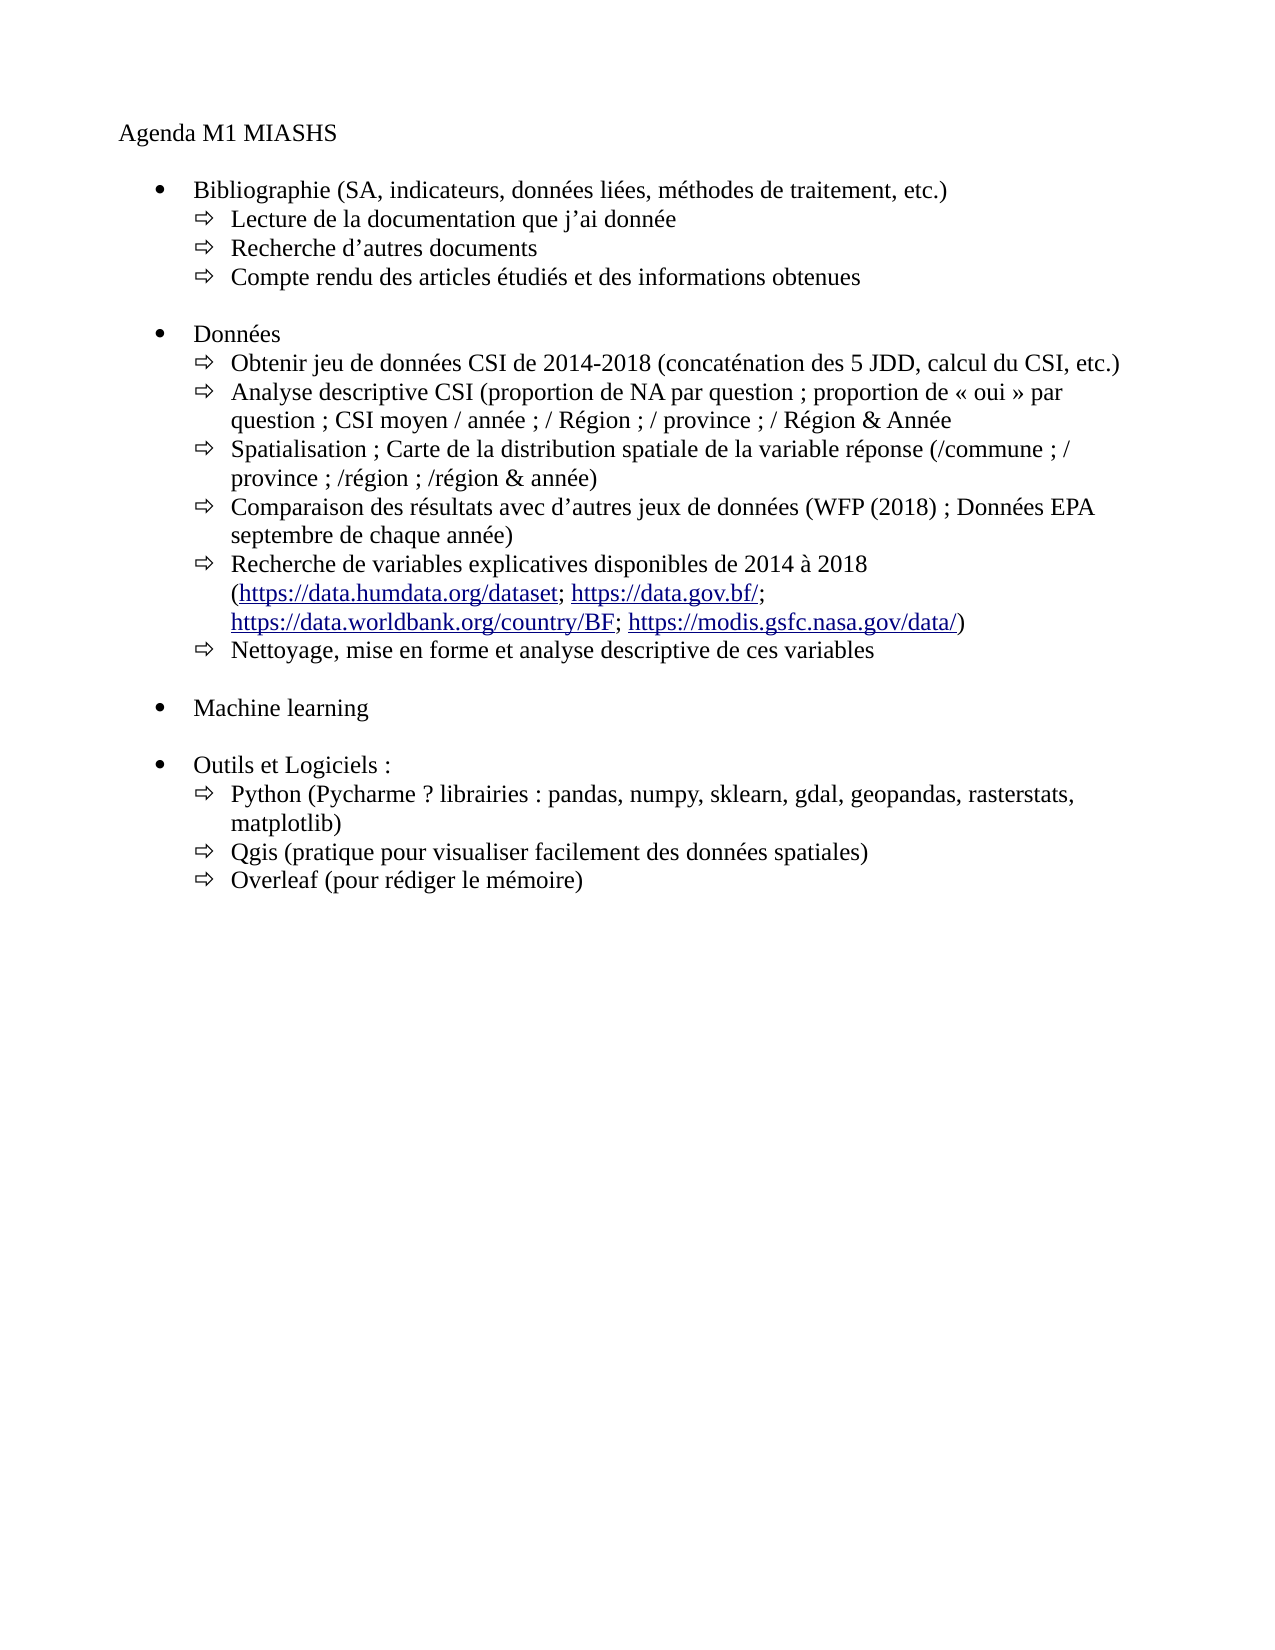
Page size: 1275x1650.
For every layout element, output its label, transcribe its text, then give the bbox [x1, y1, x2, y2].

list Qgis (pratique pour visualiser facilement des données spatiales) [193, 837, 1157, 866]
list Overleaf (pour rédiger le mémoire) [193, 866, 1157, 894]
list Bibliographie (SA, indicateurs, données liées, méthodes de traitement, etc.) [156, 176, 1157, 204]
list Nettoyage, mise en forme et analyse descriptive de ces variables [193, 636, 1157, 664]
text Agenda M1 MIASHS [118, 118, 1157, 147]
list Outils et Logiciels : [156, 751, 1157, 779]
list Compte rendu des articles étudiés et des informations obtenues [193, 262, 1157, 291]
list Spatialisation ; Carte de la distribution spatiale de la variable réponse (/commune ; / province ; /région ; /région & année) [193, 434, 1157, 492]
list Données [156, 319, 1157, 348]
list Comparaison des résultats avec d’autres jeux de données (WFP (2018) ; Données EPA septembre de chaque année) [193, 492, 1157, 549]
list Lecture de la documentation que j’ai donnée [193, 204, 1157, 233]
list Analyse descriptive CSI (proportion de NA par question ; proportion de « oui » par question ; CSI moyen / année ; / Région ; / province ; / Région & Année [193, 377, 1157, 434]
list Obtenir jeu de données CSI de 2014-2018 (concaténation des 5 JDD, calcul du CSI, etc.) [193, 348, 1157, 377]
list Machine learning [156, 693, 1157, 722]
list Recherche d’autres documents [193, 233, 1157, 262]
list Recherche de variables explicatives disponibles de 2014 à 2018 (https://data.humdata.org/dataset; https://data.gov.bf/; https://data.worldbank.org/country/BF; https://modis.gsfc.nasa.gov/data/) [193, 549, 1157, 636]
list Python (Pycharme ? librairies : pandas, numpy, sklearn, gdal, geopandas, rasterstats, matplotlib) [193, 779, 1157, 837]
